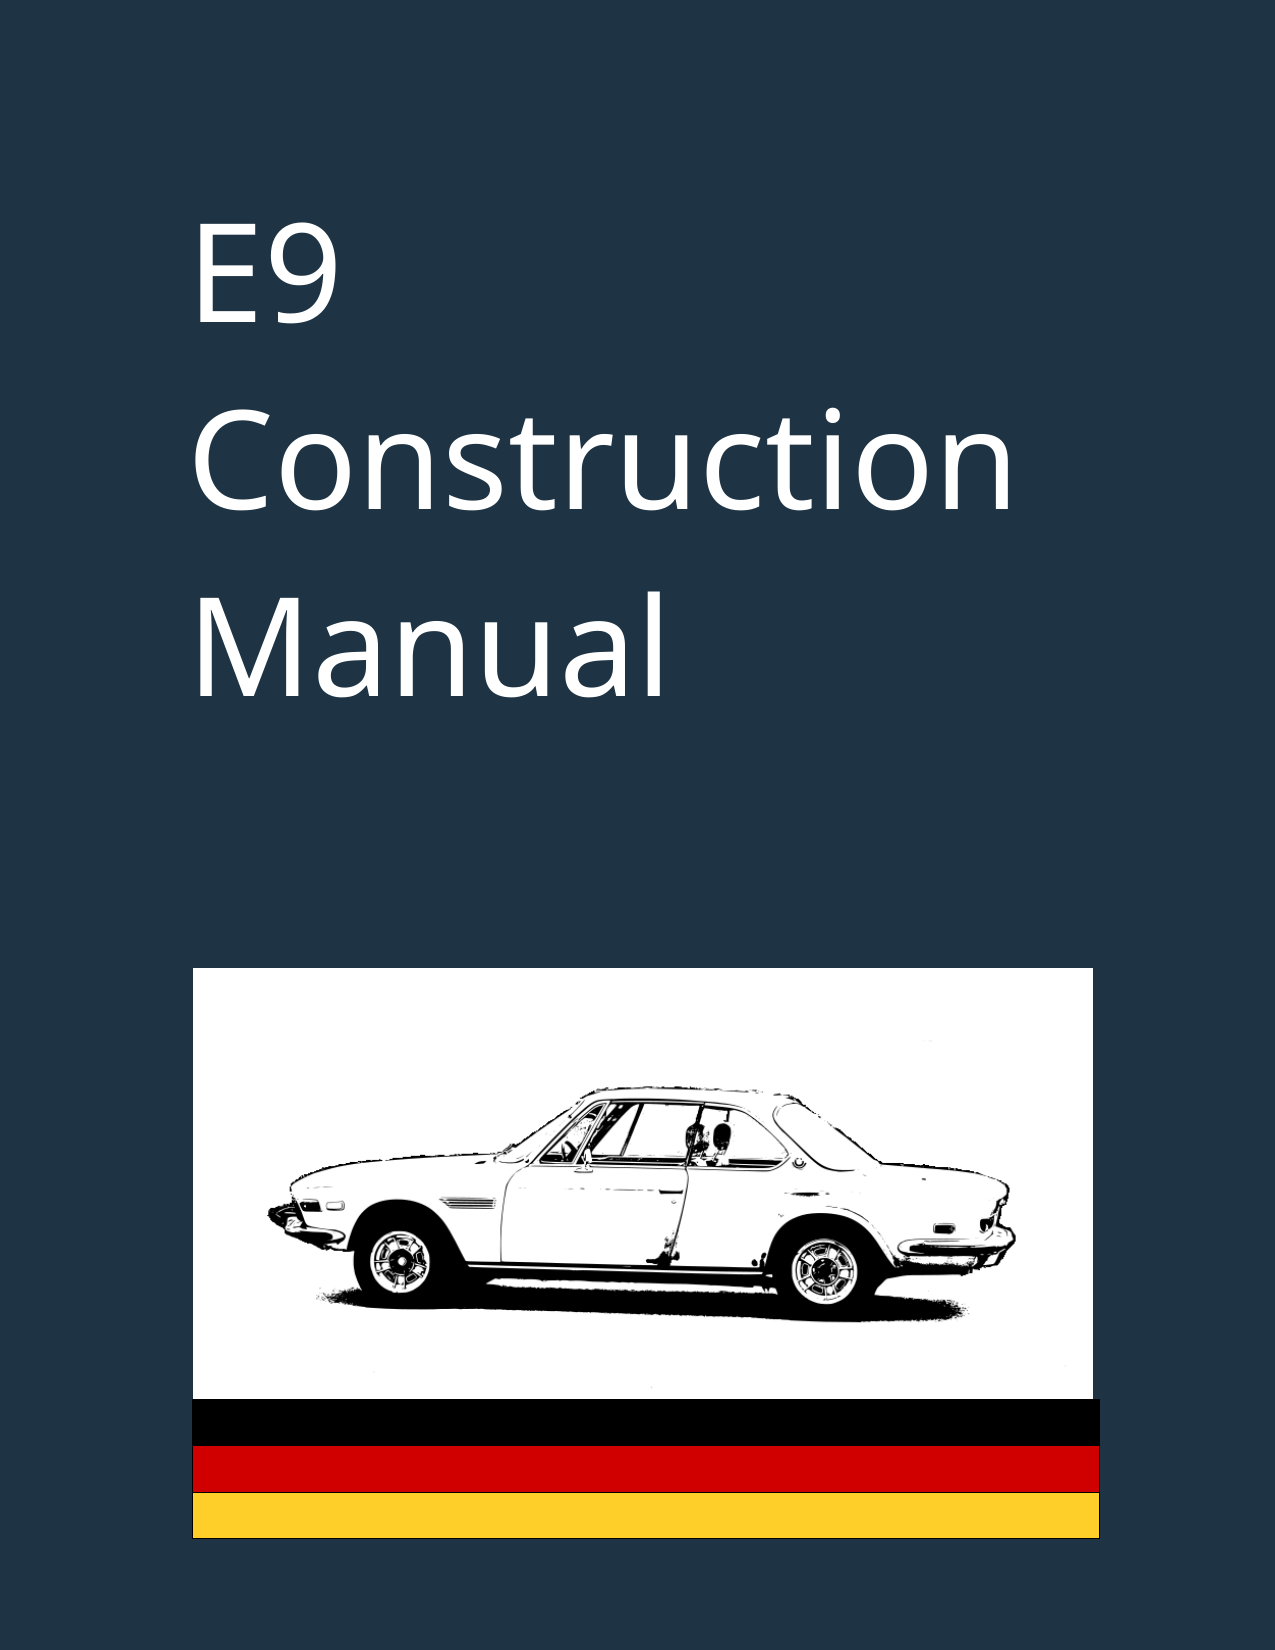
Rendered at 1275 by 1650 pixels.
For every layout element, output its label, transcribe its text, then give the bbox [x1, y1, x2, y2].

text E9 Construction Manual [187, 175, 1087, 924]
picture [193, 968, 1093, 1399]
